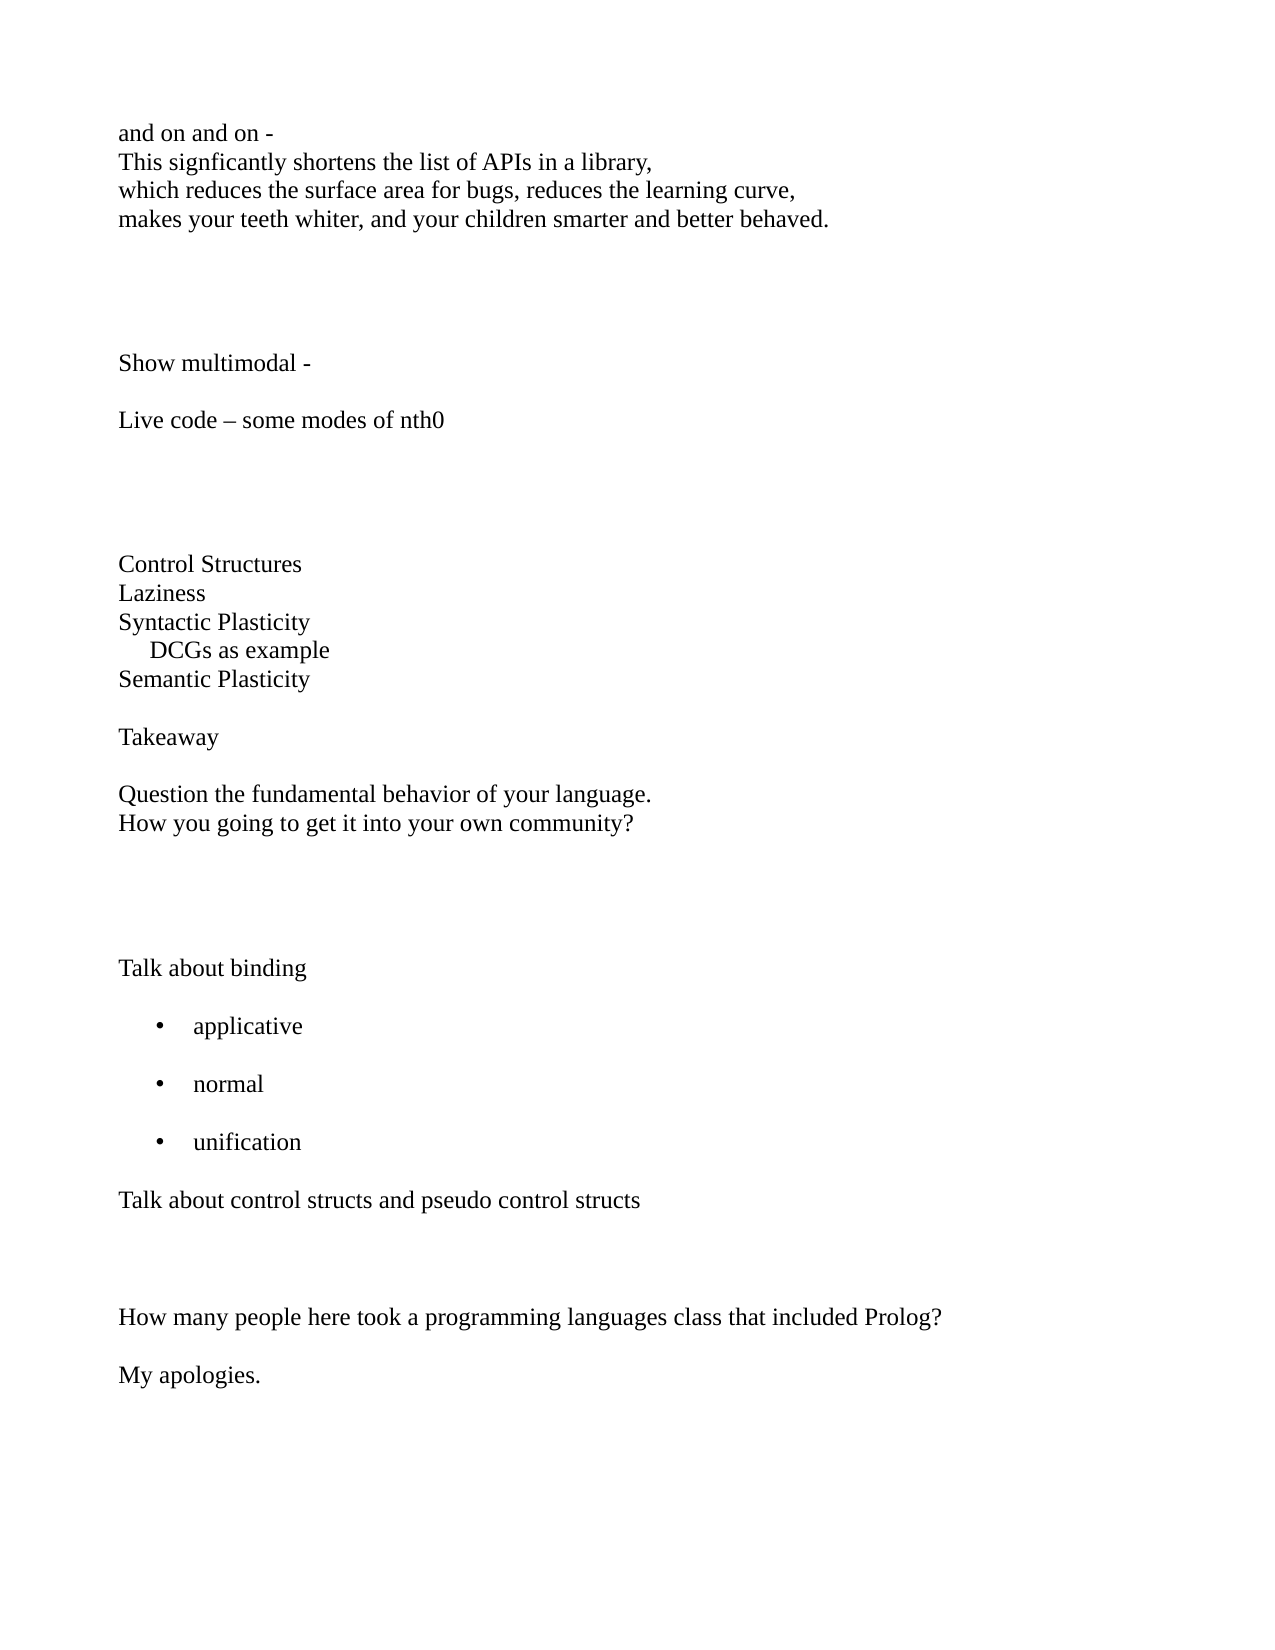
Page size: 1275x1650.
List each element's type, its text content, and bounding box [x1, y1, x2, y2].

text Talk about binding [118, 953, 1098, 981]
text My apologies. [118, 1360, 1098, 1389]
list applicative [156, 1011, 1157, 1039]
text Control Structures [118, 549, 1098, 578]
text DCGs as example [118, 636, 1098, 664]
text which reduces the surface area for bugs, reduces the learning curve, [118, 176, 1098, 204]
text How many people here took a programming languages class that included Prolog? [118, 1302, 1098, 1331]
text Question the fundamental behavior of your language. [118, 779, 1157, 808]
text and on and on - [118, 118, 1098, 147]
list normal [156, 1069, 1157, 1098]
text How you going to get it into your own community? [118, 808, 1157, 837]
text Talk about control structs and pseudo control structs [118, 1186, 1098, 1214]
text Syntactic Plasticity [118, 607, 1098, 636]
text Takeaway [118, 722, 1157, 751]
text Laziness [118, 578, 1098, 607]
text makes your teeth whiter, and your children smarter and better behaved. [118, 204, 1098, 233]
text This signficantly shortens the list of APIs in a library, [118, 147, 1098, 176]
text Show multimodal - [118, 348, 1098, 377]
text Semantic Plasticity [118, 664, 1098, 693]
text Live code – some modes of nth0 [118, 406, 1098, 434]
list unification [156, 1127, 1157, 1156]
